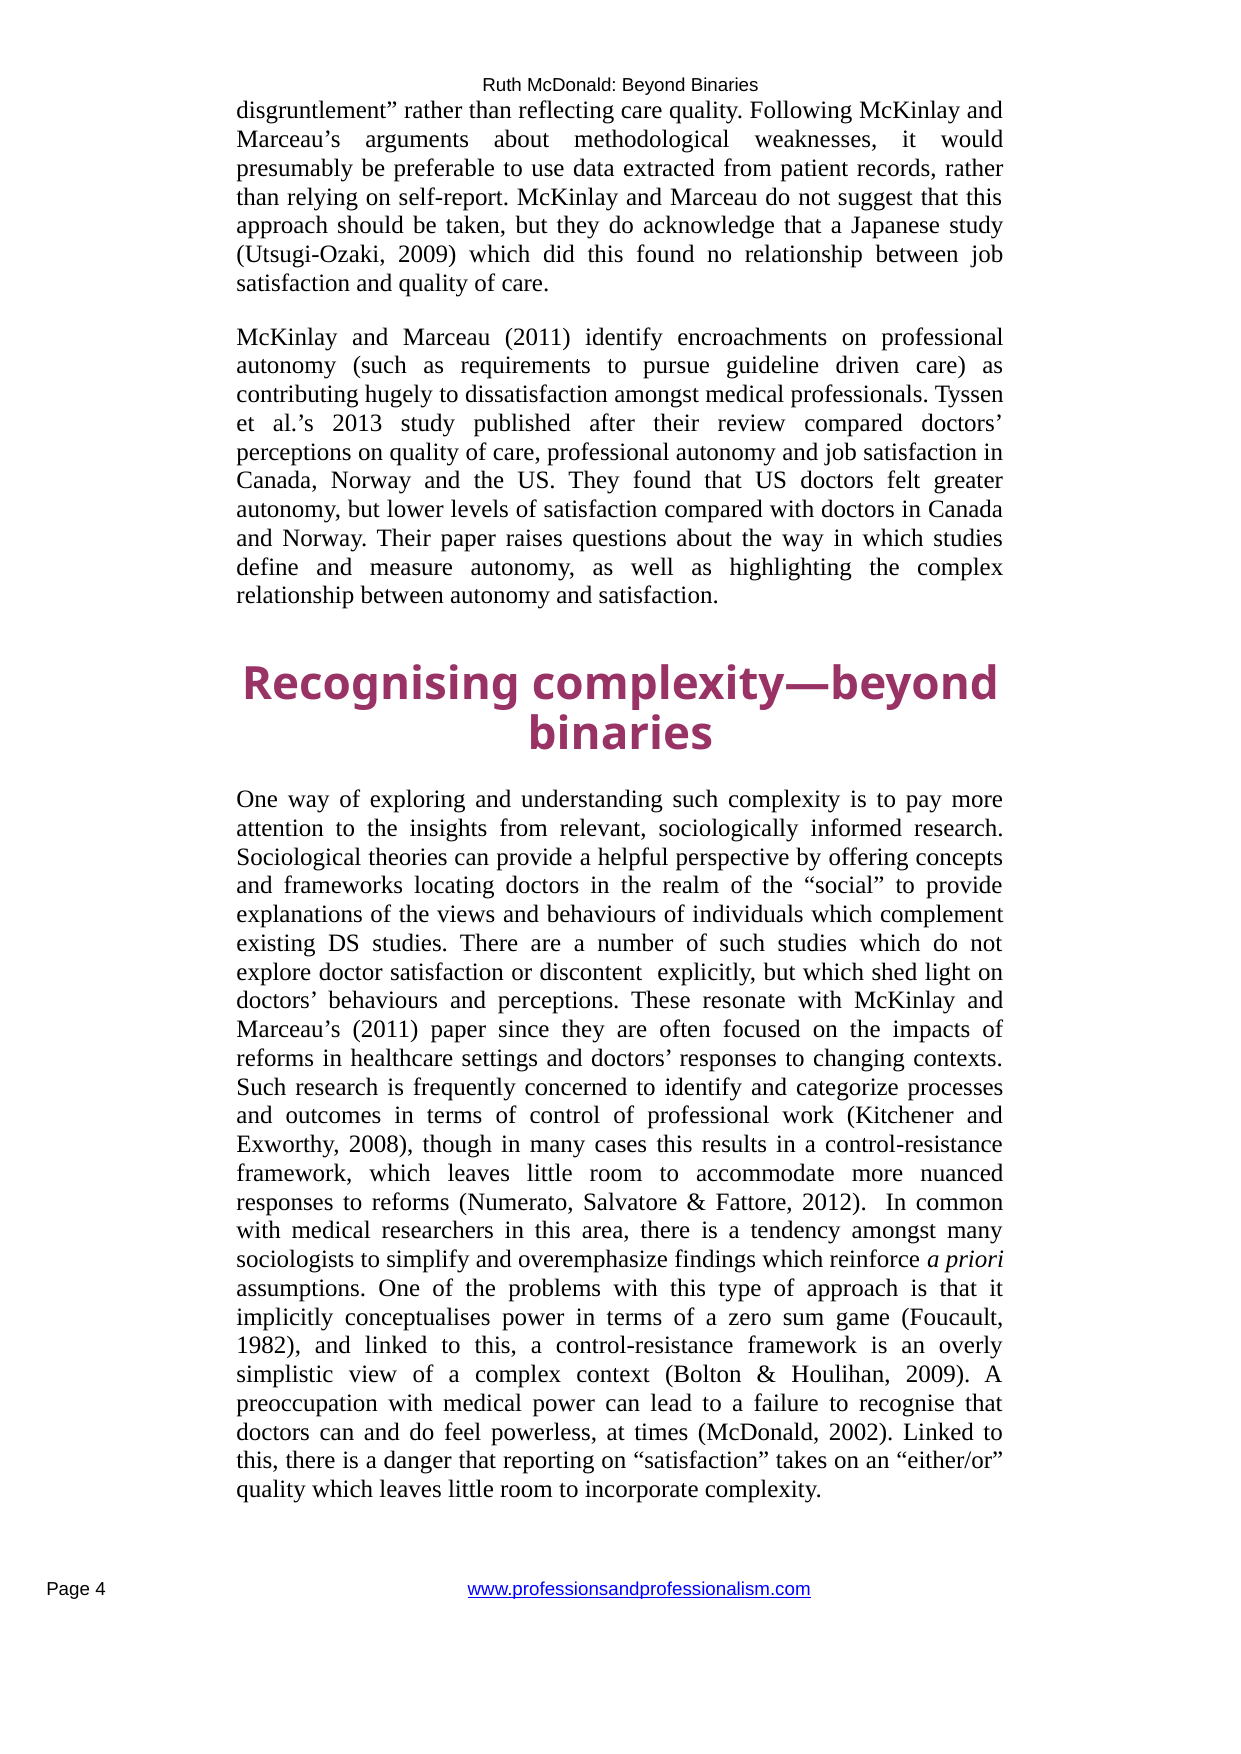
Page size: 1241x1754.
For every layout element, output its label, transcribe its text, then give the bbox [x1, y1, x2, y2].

text One way of exploring and understanding such complexity is to pay more attention to the insights from relevant, sociologically informed research. Sociological theories can provide a helpful perspective by offering concepts and frameworks locating doctors in the realm of the “social” to provide explanations of the views and behaviours of individuals which complement existing DS studies. There are a number of such studies which do not explore doctor satisfaction or discontent explicitly, but which shed light on doctors’ behaviours and perceptions. These resonate with McKinlay and Marceau’s (2011) paper since they are often focused on the impacts of reforms in healthcare settings and doctors’ responses to changing contexts. Such research is frequently concerned to identify and categorize processes and outcomes in terms of control of professional work (Kitchener and Exworthy, 2008), though in many cases this results in a control-resistance framework, which leaves little room to accommodate more nuanced responses to reforms (Numerato, Salvatore & Fattore, 2012). In common with medical researchers in this area, there is a tendency amongst many sociologists to simplify and overemphasize findings which reinforce a priori assumptions. One of the problems with this type of approach is that it implicitly conceptualises power in terms of a zero sum game (Foucault, 1982), and linked to this, a control-resistance framework is an overly simplistic view of a complex context (Bolton & Houlihan, 2009). A preoccupation with medical power can lead to a failure to recognise that doctors can and do feel powerless, at times (McDonald, 2002). Linked to this, there is a danger that reporting on “satisfaction” takes on an “either/or” quality which leaves little room to incorporate complexity. [236, 784, 1004, 1503]
text disgruntlement” rather than reflecting care quality. Following McKinlay and Marceau’s arguments about methodological weaknesses, it would presumably be preferable to use data extracted from patient records, rather than relying on self-report. McKinlay and Marceau do not suggest that this approach should be taken, but they do acknowledge that a Japanese study (Utsugi-Ozaki, 2009) which did this found no relationship between job satisfaction and quality of care. [236, 95, 1004, 297]
text McKinlay and Marceau (2011) identify encroachments on professional autonomy (such as requirements to pursue guideline driven care) as contributing hugely to dissatisfaction amongst medical professionals. Tyssen et al.’s 2013 study published after their review compared doctors’ perceptions on quality of care, professional autonomy and job satisfaction in Canada, Norway and the US. They found that US doctors felt greater autonomy, but lower levels of satisfaction compared with doctors in Canada and Norway. Their paper raises questions about the way in which studies define and measure autonomy, as well as highlighting the complex relationship between autonomy and satisfaction. [236, 322, 1004, 609]
subtitle Recognising complexity—beyond binaries [236, 659, 1004, 759]
